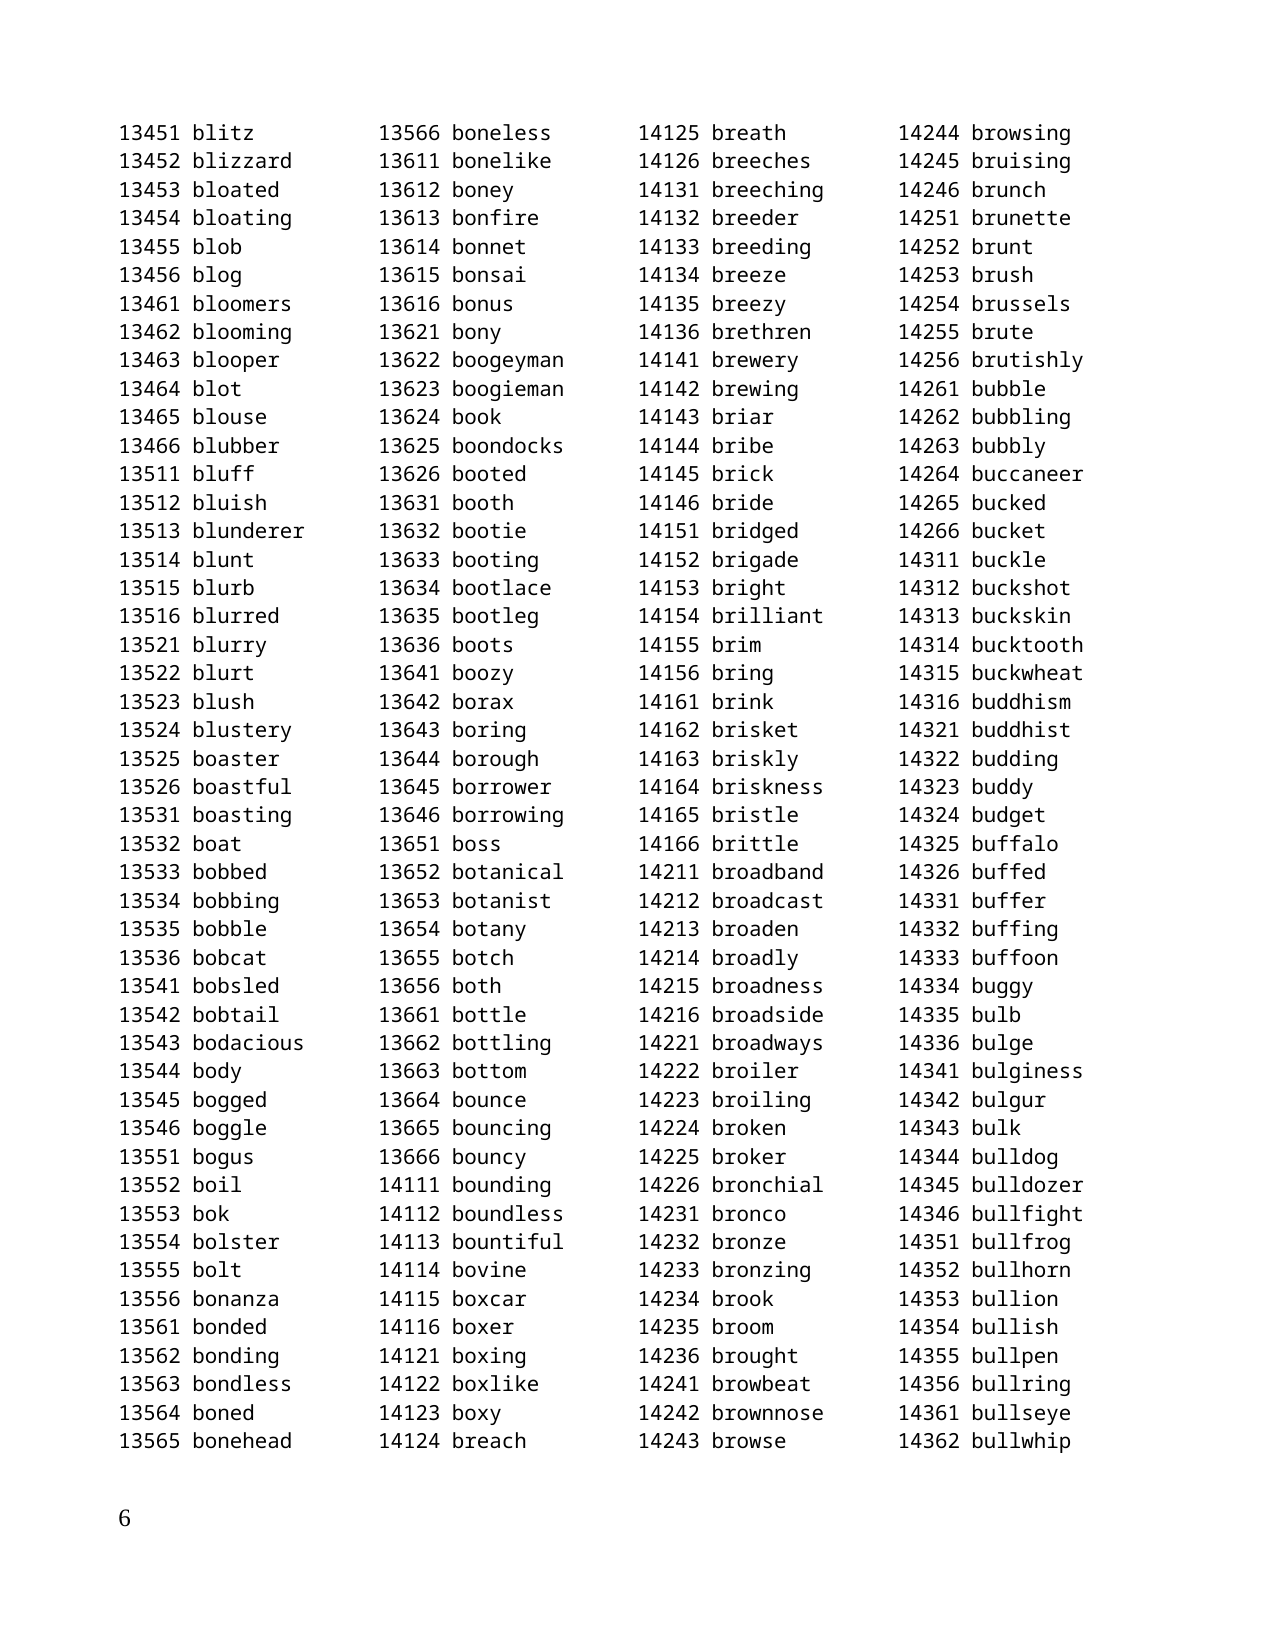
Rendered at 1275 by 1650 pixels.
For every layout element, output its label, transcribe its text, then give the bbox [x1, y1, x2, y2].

text 14334 buggy [897, 971, 1157, 1000]
text 14265 bucked [897, 488, 1157, 516]
text 13612 boney [378, 175, 637, 203]
text 14261 bubble [897, 374, 1157, 402]
text 14122 boxlike [378, 1369, 637, 1398]
text 14341 bulginess [897, 1057, 1157, 1085]
text 14346 bullfight [897, 1199, 1157, 1227]
text 13653 botanist [378, 886, 637, 914]
text 13621 bony [378, 317, 637, 346]
text 13644 borough [378, 744, 637, 772]
text 14263 bubbly [897, 431, 1157, 459]
text 13562 bonding [118, 1341, 378, 1369]
text 14253 brush [897, 260, 1157, 289]
text 13554 bolster [118, 1227, 378, 1256]
text 14215 broadness [637, 971, 897, 1000]
text 13531 boasting [118, 801, 378, 829]
text 14351 bullfrog [897, 1227, 1157, 1256]
text 14223 broiling [637, 1085, 897, 1113]
text 14345 bulldozer [897, 1170, 1157, 1199]
text 14133 breeding [637, 232, 897, 260]
text 13526 boastful [118, 772, 378, 801]
text 13553 bok [118, 1199, 378, 1227]
text 14266 bucket [897, 516, 1157, 545]
text 13535 bobble [118, 914, 378, 943]
text 14222 broiler [637, 1057, 897, 1085]
text 14136 brethren [637, 317, 897, 346]
text 13616 bonus [378, 289, 637, 317]
text 14244 browsing [897, 118, 1157, 147]
text 14211 broadband [637, 857, 897, 886]
text 13545 bogged [118, 1085, 378, 1113]
text 13563 bondless [118, 1369, 378, 1398]
text 13462 blooming [118, 317, 378, 346]
text 13543 bodacious [118, 1028, 378, 1057]
text 14232 bronze [637, 1227, 897, 1256]
text 13466 blubber [118, 431, 378, 459]
text 13624 book [378, 402, 637, 431]
text 13654 botany [378, 914, 637, 943]
text 13455 blob [118, 232, 378, 260]
text 14135 breezy [637, 289, 897, 317]
text 14332 buffing [897, 914, 1157, 943]
text 14143 briar [637, 402, 897, 431]
text 13614 bonnet [378, 232, 637, 260]
text 13461 bloomers [118, 289, 378, 317]
text 14262 bubbling [897, 402, 1157, 431]
text 13512 bluish [118, 488, 378, 516]
text 14252 brunt [897, 232, 1157, 260]
text 13661 bottle [378, 1000, 637, 1028]
text 13564 boned [118, 1398, 378, 1426]
text 14242 brownnose [637, 1398, 897, 1426]
text 14251 brunette [897, 203, 1157, 232]
text 14354 bullish [897, 1312, 1157, 1341]
text 14311 buckle [897, 545, 1157, 573]
text 13662 bottling [378, 1028, 637, 1057]
text 13615 bonsai [378, 260, 637, 289]
text 14355 bullpen [897, 1341, 1157, 1369]
text 14362 bullwhip [897, 1426, 1157, 1455]
text 13645 borrower [378, 772, 637, 801]
text 13456 blog [118, 260, 378, 289]
text 14325 buffalo [897, 829, 1157, 857]
text 14163 briskly [637, 744, 897, 772]
text 14146 bride [637, 488, 897, 516]
text 14356 bullring [897, 1369, 1157, 1398]
text 14241 browbeat [637, 1369, 897, 1398]
text 14315 buckwheat [897, 658, 1157, 687]
text 14234 brook [637, 1284, 897, 1312]
text 14156 bring [637, 658, 897, 687]
text 13632 bootie [378, 516, 637, 545]
text 14326 buffed [897, 857, 1157, 886]
text 14313 buckskin [897, 602, 1157, 630]
text 13534 bobbing [118, 886, 378, 914]
text 13633 booting [378, 545, 637, 573]
text 13666 bouncy [378, 1142, 637, 1170]
text 13454 bloating [118, 203, 378, 232]
text 13651 boss [378, 829, 637, 857]
text 13524 blustery [118, 715, 378, 744]
text 14112 boundless [378, 1199, 637, 1227]
text 14124 breach [378, 1426, 637, 1455]
text 13515 blurb [118, 573, 378, 602]
text 13551 bogus [118, 1142, 378, 1170]
text 14154 brilliant [637, 602, 897, 630]
text 14231 bronco [637, 1199, 897, 1227]
text 13552 boil [118, 1170, 378, 1199]
text 14236 brought [637, 1341, 897, 1369]
text 13516 blurred [118, 602, 378, 630]
text 13522 blurt [118, 658, 378, 687]
text 14264 buccaneer [897, 459, 1157, 488]
text 14214 broadly [637, 943, 897, 971]
text 13565 bonehead [118, 1426, 378, 1455]
text 13623 boogieman [378, 374, 637, 402]
text 13514 blunt [118, 545, 378, 573]
text 14221 broadways [637, 1028, 897, 1057]
text 14155 brim [637, 630, 897, 658]
text 14256 brutishly [897, 346, 1157, 374]
text 14164 briskness [637, 772, 897, 801]
text 14162 brisket [637, 715, 897, 744]
text 14126 breeches [637, 147, 897, 175]
text 13542 bobtail [118, 1000, 378, 1028]
text 13652 botanical [378, 857, 637, 886]
text 14111 bounding [378, 1170, 637, 1199]
text 14141 brewery [637, 346, 897, 374]
text 13544 body [118, 1057, 378, 1085]
text 14121 boxing [378, 1341, 637, 1369]
text 14233 bronzing [637, 1256, 897, 1284]
text 14312 buckshot [897, 573, 1157, 602]
text 14255 brute [897, 317, 1157, 346]
text 14151 bridged [637, 516, 897, 545]
text 14361 bullseye [897, 1398, 1157, 1426]
text 13636 boots [378, 630, 637, 658]
text 14123 boxy [378, 1398, 637, 1426]
text 14165 bristle [637, 801, 897, 829]
text 14245 bruising [897, 147, 1157, 175]
text 14152 brigade [637, 545, 897, 573]
text 14254 brussels [897, 289, 1157, 317]
text 14144 bribe [637, 431, 897, 459]
text 14142 brewing [637, 374, 897, 402]
text 13452 blizzard [118, 147, 378, 175]
text 14324 budget [897, 801, 1157, 829]
text 14113 bountiful [378, 1227, 637, 1256]
text 13463 blooper [118, 346, 378, 374]
text 14153 bright [637, 573, 897, 602]
text 14226 bronchial [637, 1170, 897, 1199]
text 14115 boxcar [378, 1284, 637, 1312]
text 14145 brick [637, 459, 897, 488]
text 14134 breeze [637, 260, 897, 289]
text 14352 bullhorn [897, 1256, 1157, 1284]
text 14225 broker [637, 1142, 897, 1170]
text 13556 bonanza [118, 1284, 378, 1312]
text 13611 bonelike [378, 147, 637, 175]
text 13532 boat [118, 829, 378, 857]
text 13664 bounce [378, 1085, 637, 1113]
text 13513 blunderer [118, 516, 378, 545]
text 13525 boaster [118, 744, 378, 772]
text 13656 both [378, 971, 637, 1000]
text 14235 broom [637, 1312, 897, 1341]
text 14322 budding [897, 744, 1157, 772]
text 13642 borax [378, 687, 637, 715]
text 13641 boozy [378, 658, 637, 687]
text 14243 browse [637, 1426, 897, 1455]
text 14246 brunch [897, 175, 1157, 203]
text 13464 blot [118, 374, 378, 402]
text 14116 boxer [378, 1312, 637, 1341]
text 14333 buffoon [897, 943, 1157, 971]
text 14161 brink [637, 687, 897, 715]
text 14131 breeching [637, 175, 897, 203]
text 13465 blouse [118, 402, 378, 431]
text 14114 bovine [378, 1256, 637, 1284]
text 13521 blurry [118, 630, 378, 658]
text 14353 bullion [897, 1284, 1157, 1312]
text 13511 bluff [118, 459, 378, 488]
text 13561 bonded [118, 1312, 378, 1341]
text 13643 boring [378, 715, 637, 744]
text 13613 bonfire [378, 203, 637, 232]
text 13546 boggle [118, 1113, 378, 1142]
text 14216 broadside [637, 1000, 897, 1028]
text 14335 bulb [897, 1000, 1157, 1028]
text 14336 bulge [897, 1028, 1157, 1057]
text 13536 bobcat [118, 943, 378, 971]
text 13646 borrowing [378, 801, 637, 829]
text 14343 bulk [897, 1113, 1157, 1142]
text 13451 blitz [118, 118, 378, 147]
text 13533 bobbed [118, 857, 378, 886]
text 14132 breeder [637, 203, 897, 232]
text 14212 broadcast [637, 886, 897, 914]
text 13523 blush [118, 687, 378, 715]
text 13541 bobsled [118, 971, 378, 1000]
text 14314 bucktooth [897, 630, 1157, 658]
text 13635 bootleg [378, 602, 637, 630]
text 14125 breath [637, 118, 897, 147]
text 13622 boogeyman [378, 346, 637, 374]
text 13665 bouncing [378, 1113, 637, 1142]
text 14213 broaden [637, 914, 897, 943]
text 14342 bulgur [897, 1085, 1157, 1113]
text 13625 boondocks [378, 431, 637, 459]
text 14166 brittle [637, 829, 897, 857]
text 13663 bottom [378, 1057, 637, 1085]
text 14316 buddhism [897, 687, 1157, 715]
text 14331 buffer [897, 886, 1157, 914]
text 14344 bulldog [897, 1142, 1157, 1170]
text 14321 buddhist [897, 715, 1157, 744]
text 13453 bloated [118, 175, 378, 203]
text 13631 booth [378, 488, 637, 516]
text 13626 booted [378, 459, 637, 488]
text 14323 buddy [897, 772, 1157, 801]
text 13555 bolt [118, 1256, 378, 1284]
text 13634 bootlace [378, 573, 637, 602]
text 13566 boneless [378, 118, 637, 147]
text 14224 broken [637, 1113, 897, 1142]
text 13655 botch [378, 943, 637, 971]
